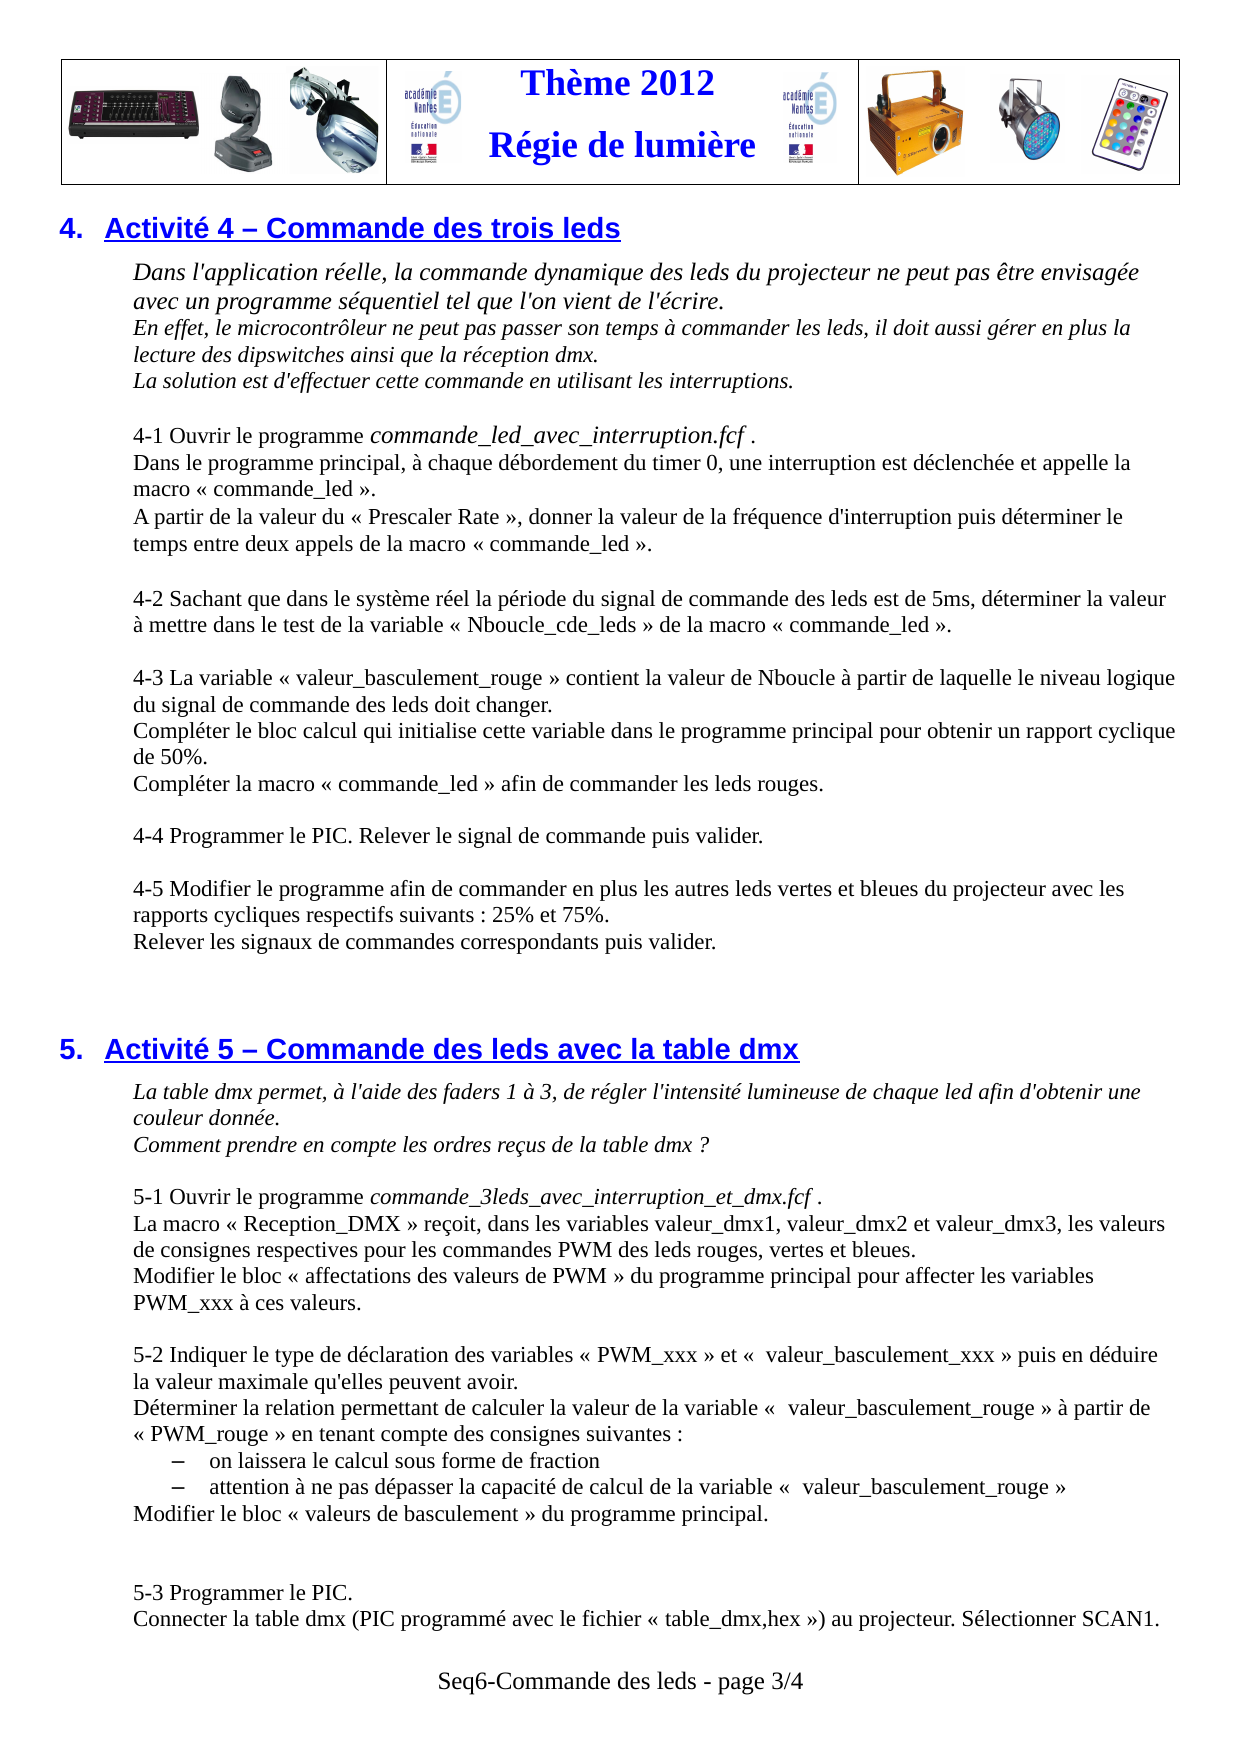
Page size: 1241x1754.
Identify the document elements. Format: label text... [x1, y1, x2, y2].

text Modifier le bloc « affectations des valeurs de PWM » du programme principal pour affecter les variables PWM_xxx à ces valeurs. [59, 1262, 1181, 1315]
text Déterminer la relation permettant de calculer la valeur de la variable « valeur_basculement_rouge » à partir de « PWM_rouge » en tenant compte des consignes suivantes : [59, 1394, 1181, 1447]
text En effet, le microcontrôleur ne peut pas passer son temps à commander les leds, il doit aussi gérer en plus la lecture des dipswitches ainsi que la réception dmx. [59, 314, 1181, 367]
text Connecter la table dmx (PIC programmé avec le fichier « table_dmx,hex ») au projecteur. Sélectionner SCAN1. [59, 1605, 1181, 1631]
picture [405, 71, 462, 163]
subtitle Activité 4 – Commande des trois leds [59, 211, 1181, 244]
text 4-2 Sachant que dans le système réel la période du signal de commande des leds est de 5ms, déterminer la valeur à mettre dans le test de la variable « Nboucle_cde_leds » de la macro « commande_led ». [59, 583, 1181, 638]
picture [67, 66, 379, 174]
text 4-3 La variable « valeur_basculement_rouge » contient la valeur de Nboucle à partir de laquelle le niveau logique du signal de commande des leds doit changer. [59, 664, 1181, 717]
picture [1081, 75, 1179, 174]
text 4-4 Programmer le PIC. Relever le signal de commande puis valider. [59, 822, 1181, 849]
list on laissera le calcul sous forme de fraction [172, 1447, 1181, 1473]
text A partir de la valeur du « Prescaler Rate », donner la valeur de la fréquence d'interruption puis déterminer le temps entre deux appels de la macro « commande_led ». [59, 501, 1181, 556]
text Compléter la macro « commande_led » afin de commander les leds rouges. [59, 770, 1181, 796]
text Dans l'application réelle, la commande dynamique des leds du projecteur ne peut pas être envisagée avec un programme séquentiel tel que l'on vient de l'écrire. [59, 257, 1181, 314]
text Compléter le bloc calcul qui initialise cette variable dans le programme principal pour obtenir un rapport cyclique de 50%. [59, 717, 1181, 770]
text 5-1 Ouvrir le programme commande_3leds_avec_interruption_et_dmx.fcf . [59, 1183, 1181, 1210]
picture [990, 74, 1065, 163]
text 4-5 Modifier le programme afin de commander en plus les autres leds vertes et bleues du projecteur avec les rapports cycliques respectifs suivants : 25% et 75%. [59, 875, 1181, 928]
text Relever les signaux de commandes correspondants puis valider. [59, 928, 1181, 954]
text Comment prendre en compte les ordres reçus de la table dmx ? [59, 1131, 1181, 1157]
text 4-1 Ouvrir le programme commande_led_avec_interruption.fcf . [59, 420, 1181, 449]
text La solution est d'effectuer cette commande en utilisant les interruptions. [59, 367, 1181, 393]
text 5-2 Indiquer le type de déclaration des variables « PWM_xxx » et « valeur_basculement_xxx » puis en déduire la valeur maximale qu'elles peuvent avoir. [59, 1341, 1181, 1394]
text La macro « Reception_DMX » reçoit, dans les variables valeur_dmx1, valeur_dmx2 et valeur_dmx3, les valeurs de consignes respectives pour les commandes PWM des leds rouges, vertes et bleues. [59, 1210, 1181, 1262]
picture [865, 66, 965, 177]
subtitle Activité 5 – Commande des leds avec la table dmx [59, 1032, 1181, 1065]
text La table dmx permet, à l'aide des faders 1 à 3, de régler l'intensité lumineuse de chaque led afin d'obtenir une couleur donnée. [59, 1078, 1181, 1131]
picture [783, 72, 837, 163]
text 5-3 Programmer le PIC. [59, 1579, 1181, 1605]
text Dans le programme principal, à chaque débordement du timer 0, une interruption est déclenchée et appelle la macro « commande_led ». [59, 449, 1181, 501]
list attention à ne pas dépasser la capacité de calcul de la variable « valeur_basculement_rouge » [172, 1473, 1181, 1499]
text Modifier le bloc « valeurs de basculement » du programme principal. [59, 1499, 1181, 1526]
